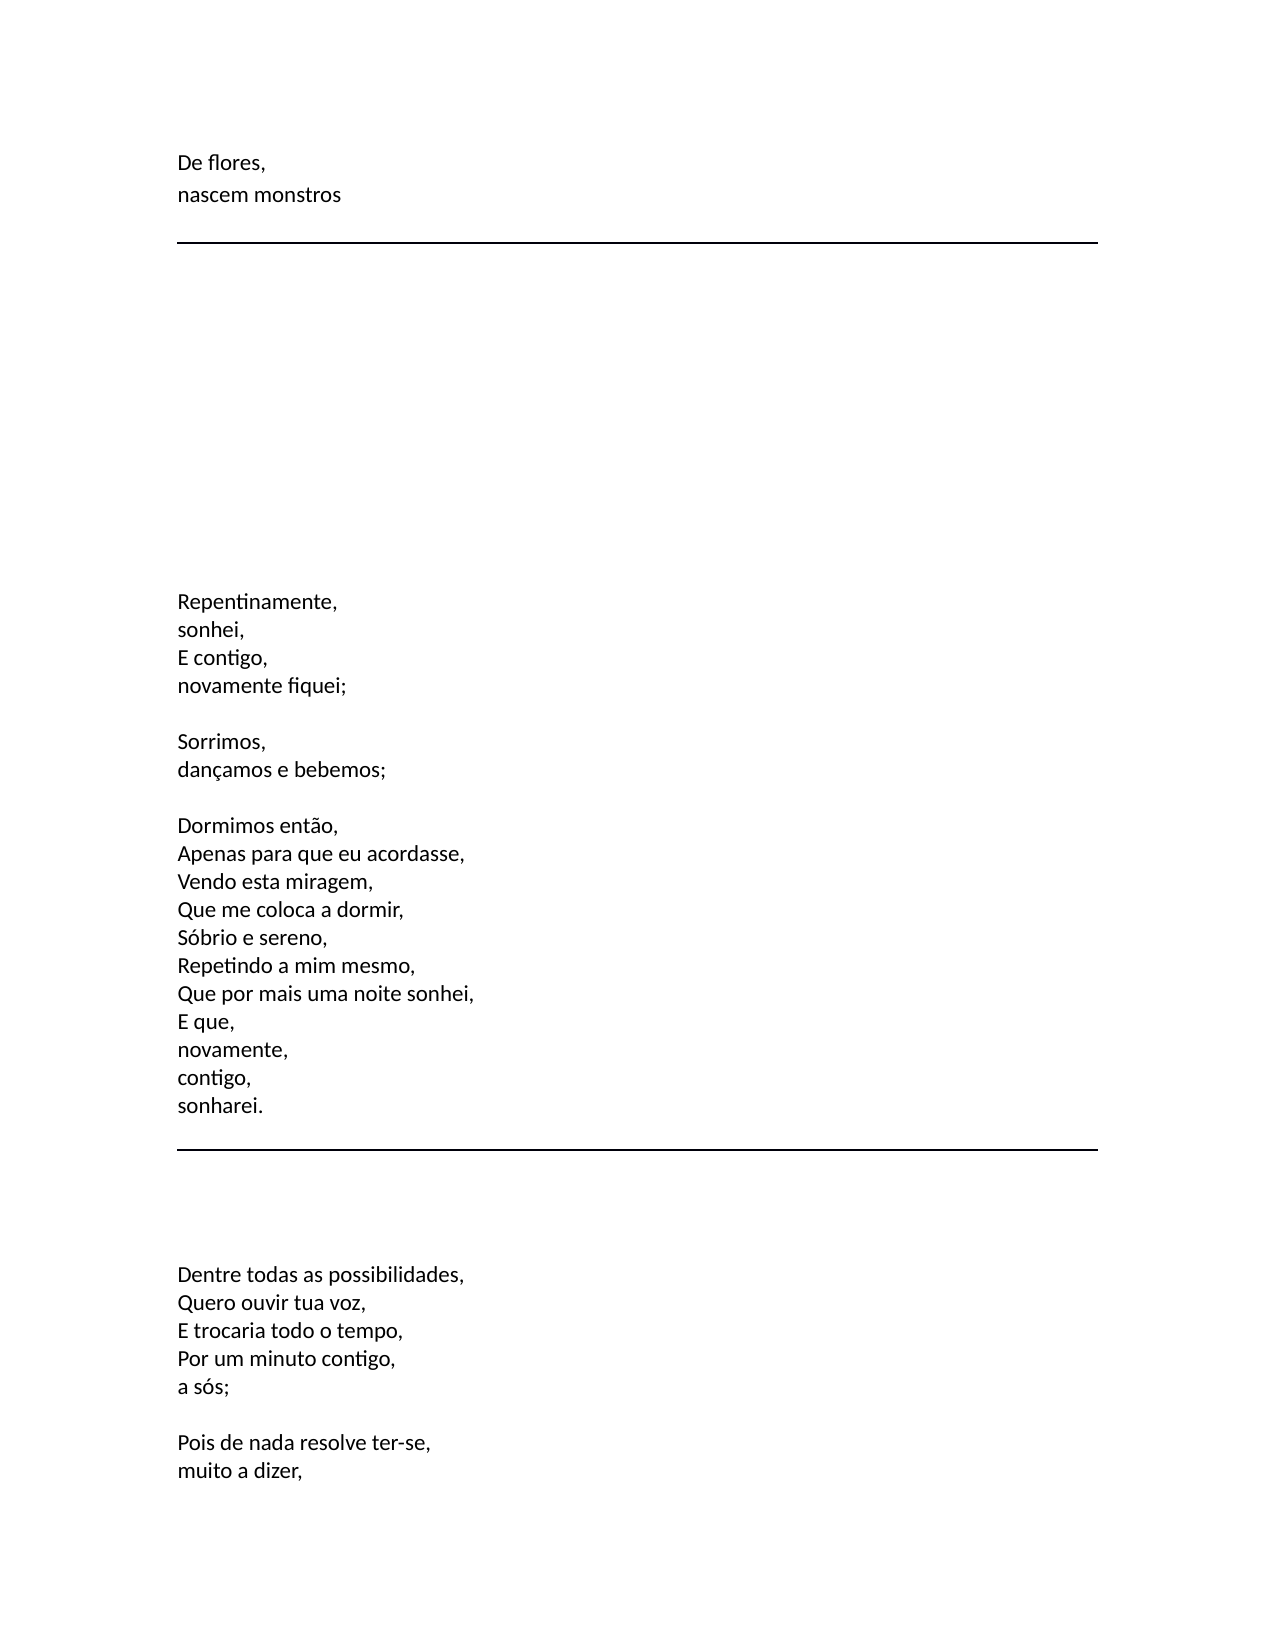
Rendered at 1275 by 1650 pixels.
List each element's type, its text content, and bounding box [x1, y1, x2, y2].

text E que, novamente, contigo, sonharei. [177, 1007, 1098, 1119]
text Sorrimos, dançamos e bebemos; [177, 699, 1098, 811]
text Pois de nada resolve ter-se, muito a dizer, [177, 1400, 1098, 1484]
text Dentre todas as possibilidades, Quero ouvir tua voz, [177, 1176, 1098, 1316]
text Por um minuto contigo, a sós; [177, 1344, 1098, 1400]
text Repentinamente, sonhei, [177, 587, 1098, 643]
text E contigo, novamente fiquei; [177, 643, 1098, 699]
text Apenas para que eu acordasse, [177, 839, 1098, 867]
text Vendo esta miragem, [177, 867, 1098, 895]
text E trocaria todo o tempo, [177, 1316, 1098, 1344]
text De flores, nascem monstros [177, 148, 1098, 242]
text Repetindo a mim mesmo, [177, 951, 1098, 979]
text Que me coloca a dormir, [177, 895, 1098, 923]
text Sóbrio e sereno, [177, 923, 1098, 951]
text Dormimos então, [177, 811, 1098, 839]
text Que por mais uma noite sonhei, [177, 979, 1098, 1007]
